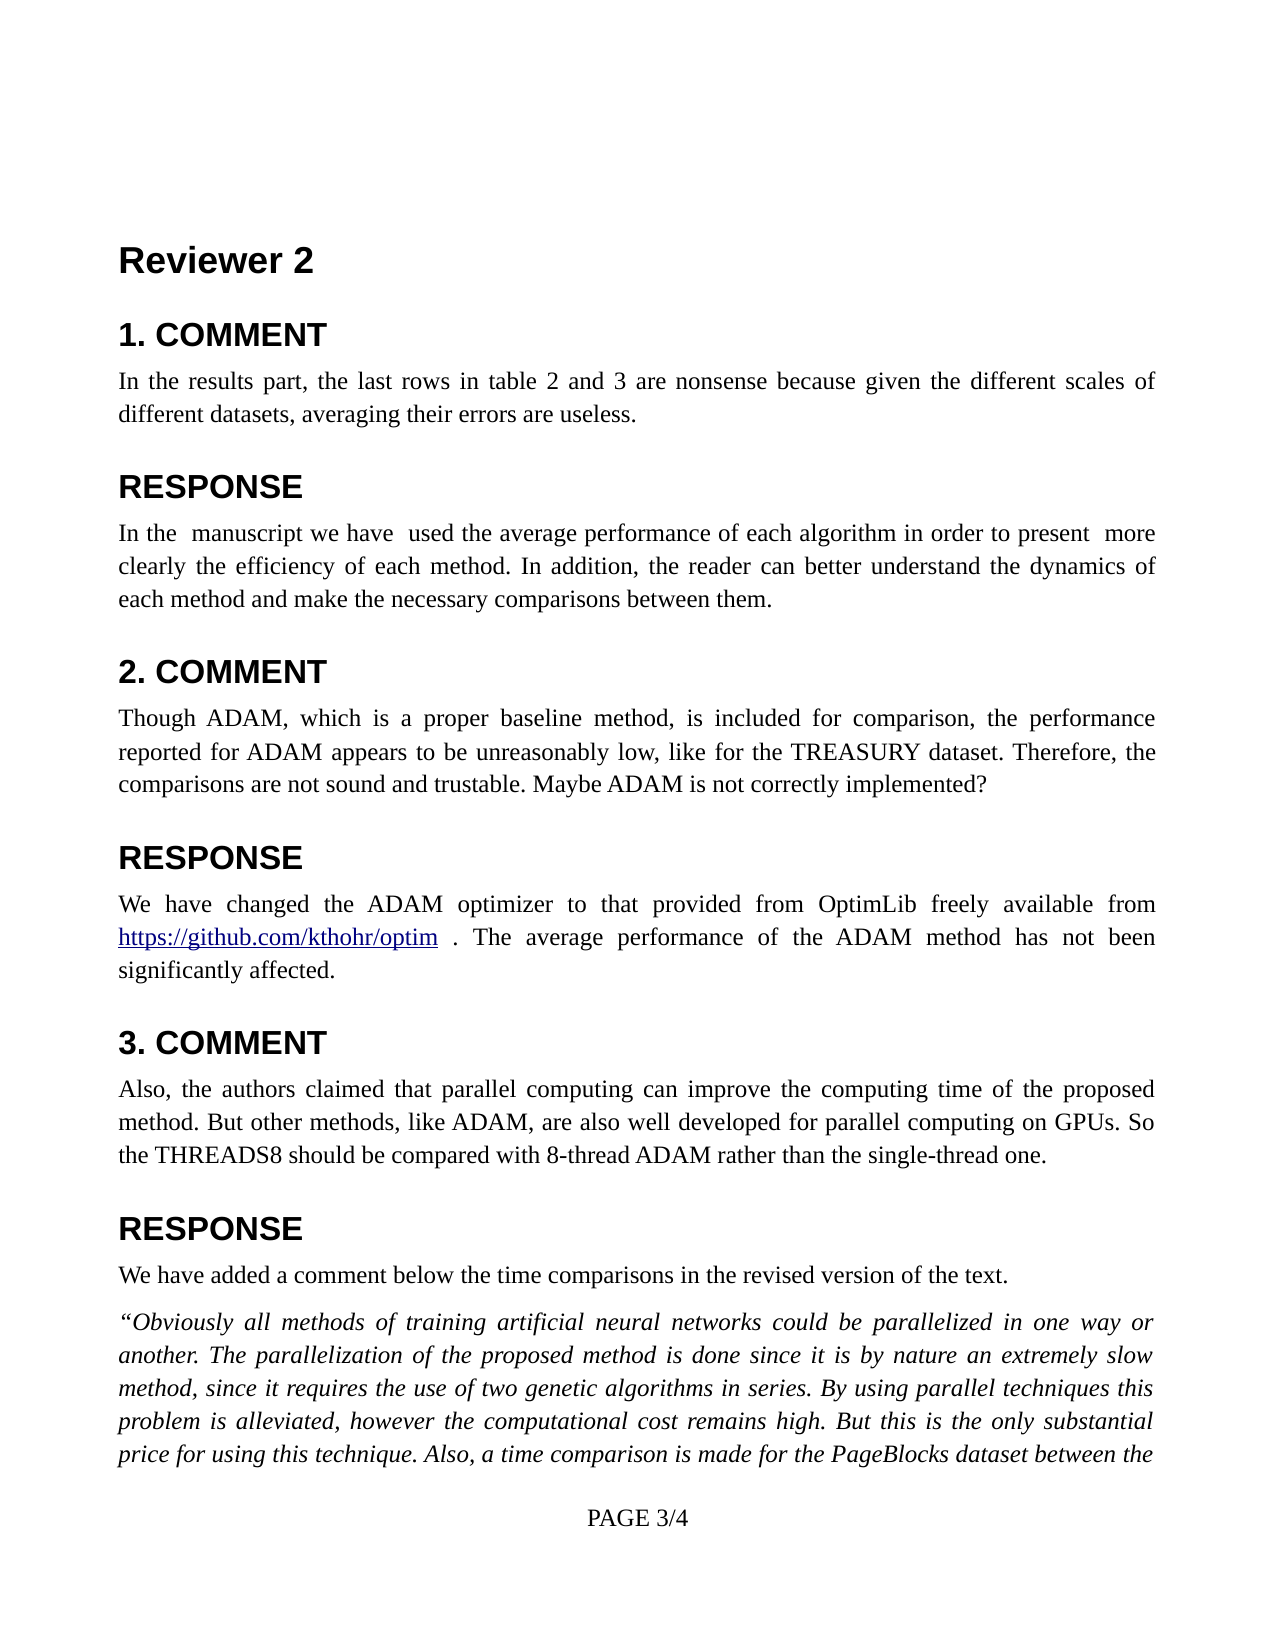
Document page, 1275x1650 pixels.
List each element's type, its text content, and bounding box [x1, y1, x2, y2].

subtitle Reviewer 2 [118, 238, 1157, 281]
text “Obviously all methods of training artificial neural networks could be parallelized in one way or another. The parallelization of the proposed method is done since it is by nature an extremely slow method, since it requires the use of two genetic algorithms in series. By using parallel techniques this problem is alleviated, however the computational cost remains high. But this is the only substantial price for using this technique. Also, a time comparison is made for the PageBlocks dataset between the [118, 1307, 1157, 1468]
subtitle 3. COMMENT [118, 1023, 1157, 1062]
subtitle RESPONSE [118, 1209, 1157, 1247]
text In the manuscript we have used the average performance of each algorithm in order to present more clearly the efficiency of each method. In addition, the reader can better understand the dynamics of each method and make the necessary comparisons between them. [118, 518, 1157, 613]
subtitle RESPONSE [118, 467, 1157, 506]
text In the results part, the last rows in table 2 and 3 are nonsense because given the different scales of different datasets, averaging their errors are useless. [118, 366, 1157, 427]
subtitle 2. COMMENT [118, 653, 1157, 691]
text We have changed the ADAM optimizer to that provided from OptimLib freely available from https://github.com/kthohr/optim . The average performance of the ADAM method has not been significantly affected. [118, 889, 1157, 984]
text Though ADAM, which is a proper baseline method, is included for comparison, the performance reported for ADAM appears to be unreasonably low, like for the TREASURY dataset. Therefore, the comparisons are not sound and trustable. Maybe ADAM is not correctly implemented? [118, 703, 1157, 798]
subtitle RESPONSE [118, 838, 1157, 876]
subtitle 1. COMMENT [118, 315, 1157, 353]
text We have added a comment below the time comparisons in the revised version of the text. [118, 1260, 1157, 1288]
text Also, the authors claimed that parallel computing can improve the computing time of the proposed method. But other methods, like ADAM, are also well developed for parallel computing on GPUs. So the THREADS8 should be compared with 8-thread ADAM rather than the single-thread one. [118, 1074, 1157, 1169]
